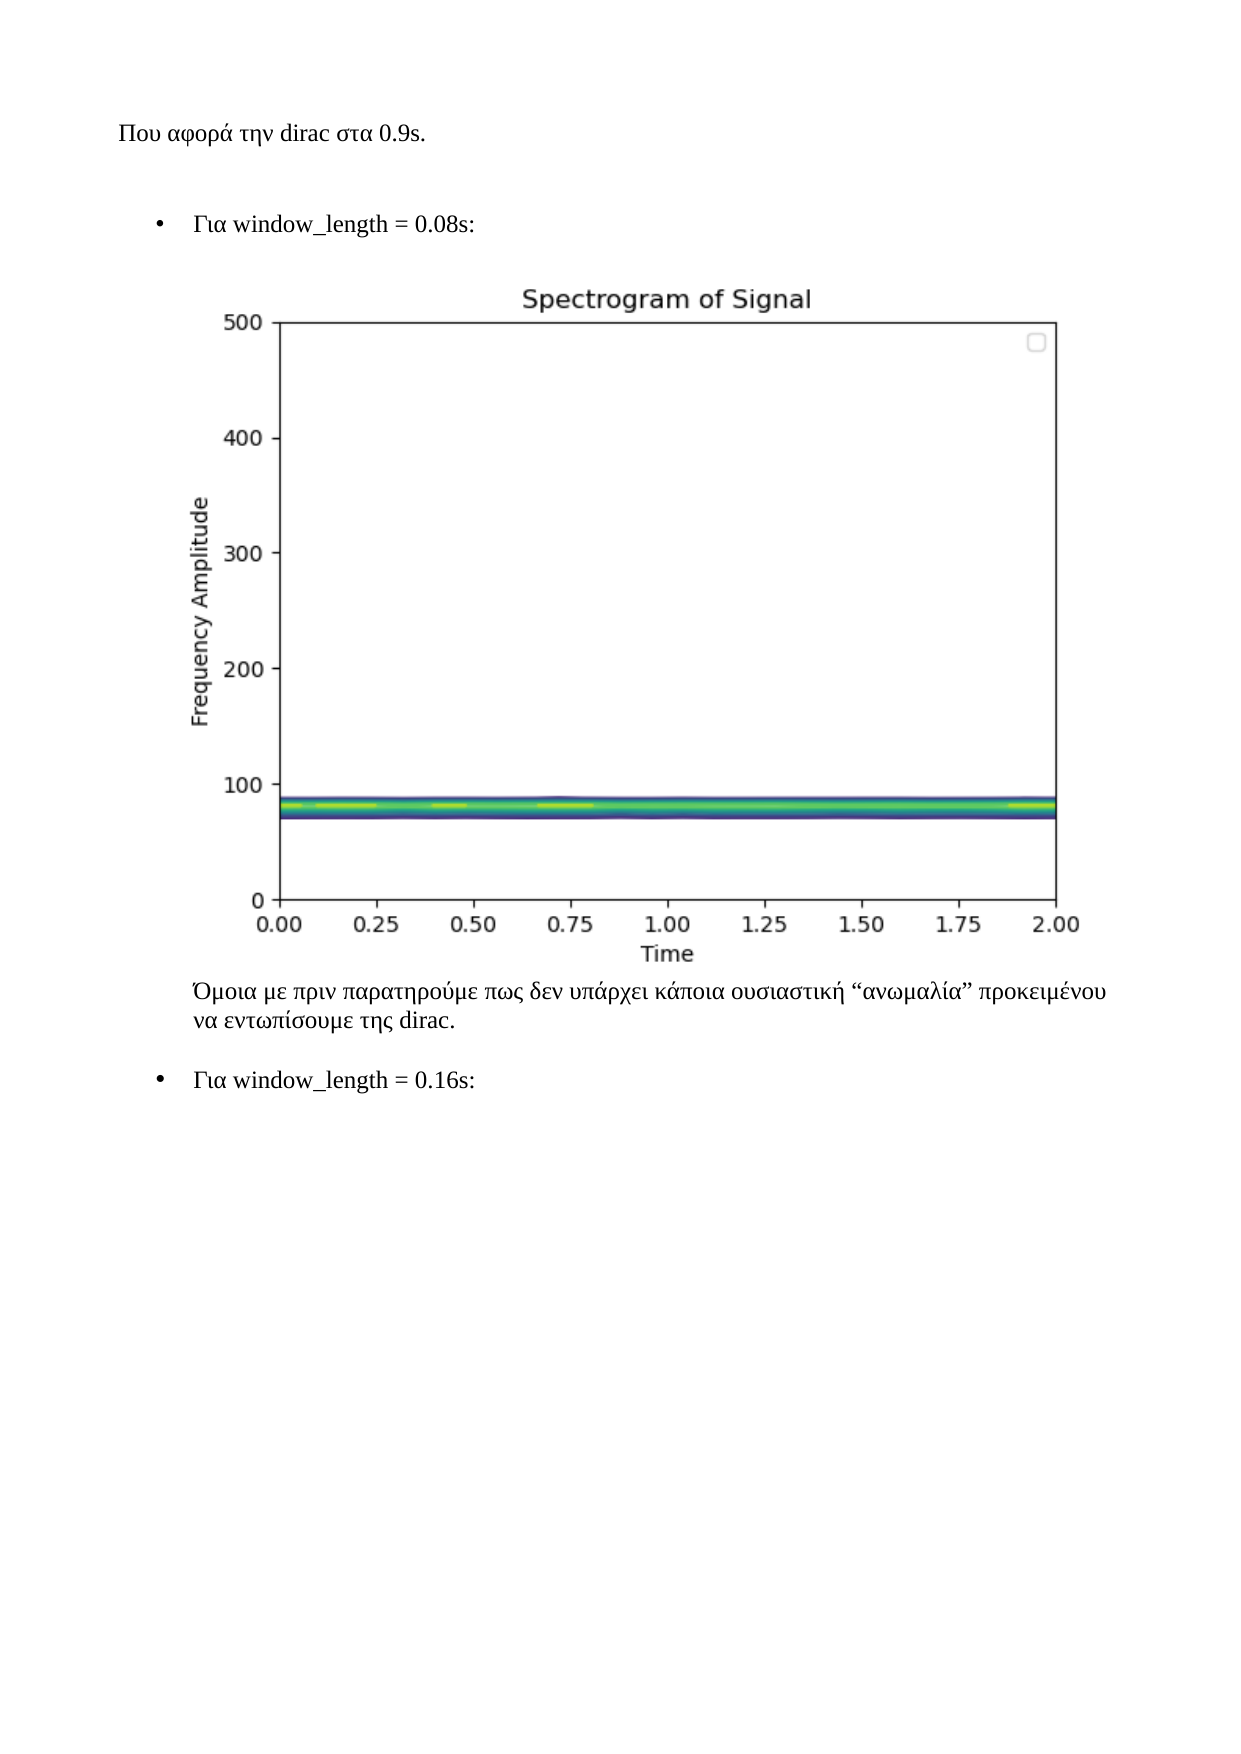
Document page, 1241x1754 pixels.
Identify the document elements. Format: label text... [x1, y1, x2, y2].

list Για window_length = 0.16s: [156, 1065, 1122, 1094]
picture [170, 263, 1137, 976]
list Για window_length = 0.08s: [156, 209, 1122, 238]
list Όμοια με πριν παρατηρούμε πως δεν υπάρχει κάποια ουσιαστική “ανωμαλία” προκειμένου να εντωπίσουμε της dirac. [156, 238, 1122, 1033]
text Που αφορά την dirac στα 0.9s. [118, 118, 1122, 147]
